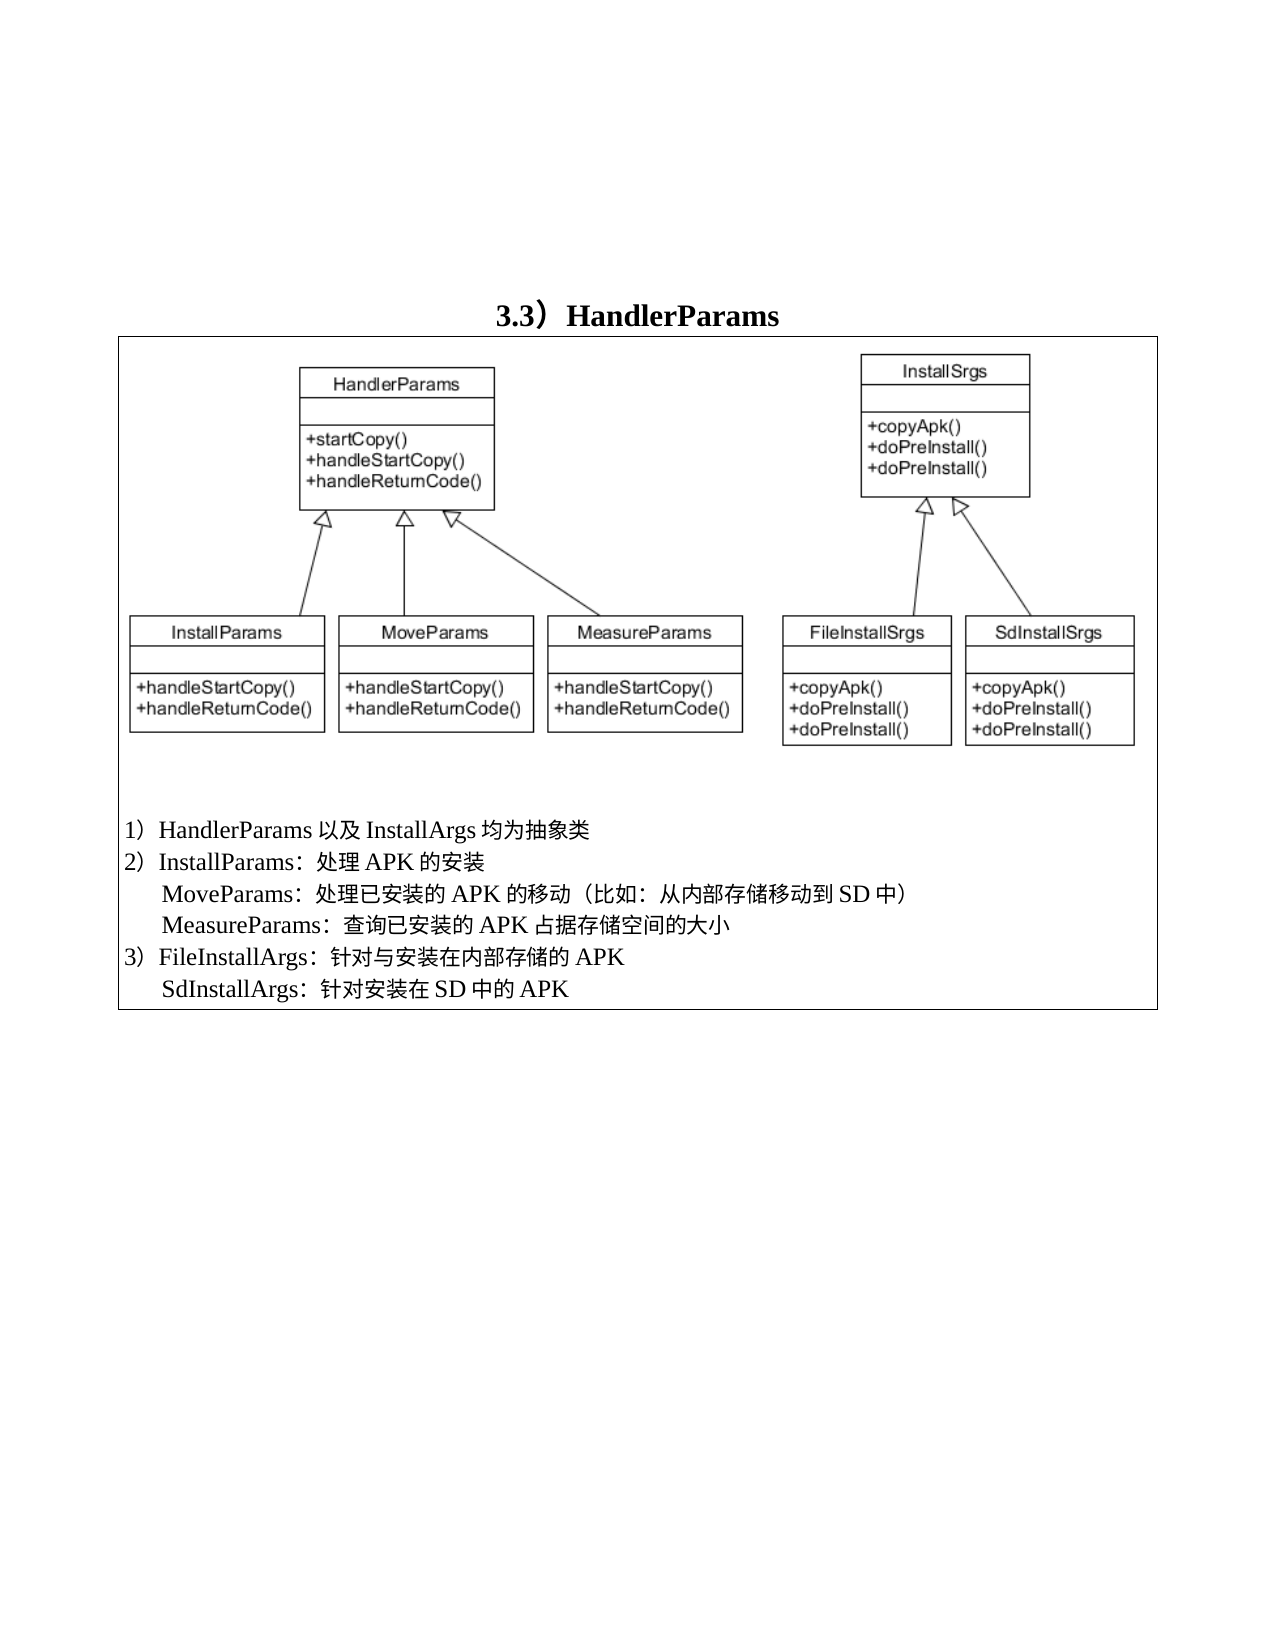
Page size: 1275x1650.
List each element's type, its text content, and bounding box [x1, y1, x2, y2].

table_header 1）HandlerParams以及InstallArgs均为抽象类 2）InstallParams：处理APK的安装 MoveParams：处理已安装的APK的移动（比如：从内部存储移动到SD中） MeasureParams：查询已安装的APK占据存储空间的大小 3）FileInstallArgs：针对与安装在内部存储的APK SdInstallArgs：针对安装在SD中的APK [119, 814, 1157, 1009]
table_header [119, 337, 1157, 813]
text 3.3）HandlerParams [118, 291, 1157, 336]
picture [123, 341, 1152, 814]
